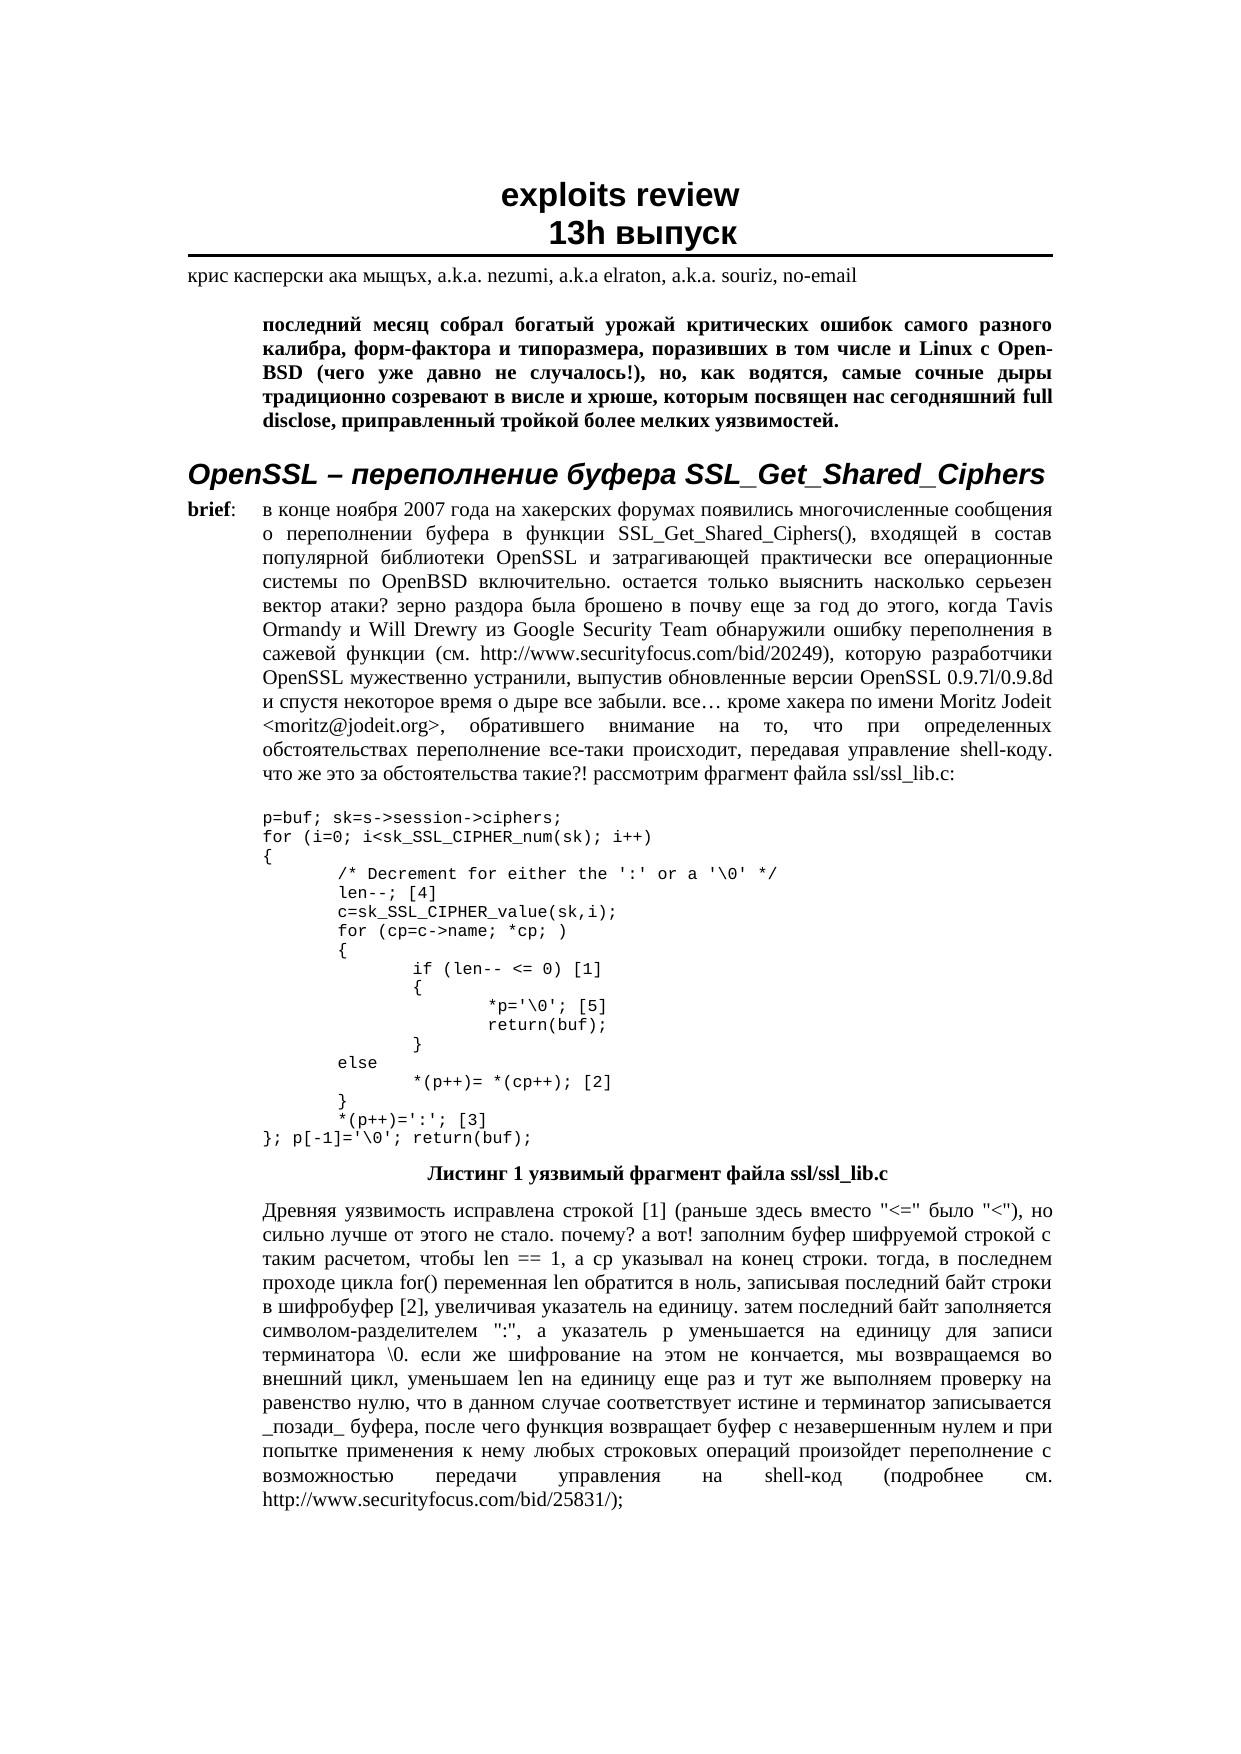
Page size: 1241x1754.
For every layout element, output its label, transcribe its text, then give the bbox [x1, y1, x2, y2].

text { [262, 847, 1053, 866]
text for (cp=c->name; *cp; ) [262, 922, 1053, 941]
text c=sk_SSL_CIPHER_value(sk,i); [262, 904, 1053, 922]
text p=buf; sk=s->session->ciphers; [262, 809, 1053, 828]
text if (len-- <= 0) [1] [262, 960, 1053, 979]
text for (i=0; i<sk_SSL_CIPHER_num(sk); i++) [262, 828, 1053, 847]
text *(p++)=':'; [3] [262, 1111, 1053, 1130]
text else [262, 1054, 1053, 1073]
text brief: в конце ноября 2007 года на хакерских форумах появились многочисленные сообщения о переполнении буфера в функции SSL_Get_Shared_Ciphers(), входящей в состав популярной библиотеки OpenSSL и затрагивающей практически все операционные системы по OpenBSD включительно. остается только выяснить насколько серьезен вектор атаки? зерно раздора была брошено в почву еще за год до этого, когда Tavis Ormandy и Will Drewry из Google Security Team обнаружили ошибку переполнения в сажевой функции (см. http://www.securityfocus.com/bid/20249), которую разработчики OpenSSL мужественно устранили, выпустив обновленные версии OpenSSL 0.9.7l/0.9.8d и спустя некоторое время о дыре все забыли. все… кроме хакера по имени Moritz Jodeit <moritz@jodeit.org>, обратившего внимание на то, что при определенных обстоятельствах переполнение все-таки происходит, передавая управление shell-коду. что же это за обстоятельства такие?! рассмотрим фрагмент файла ssl/ssl_lib.c: [187, 497, 1053, 785]
text { [262, 979, 1053, 998]
text Листинг 1 уязвимый фрагмент файла ssl/ssl_lib.c [187, 1161, 1053, 1185]
text *(p++)= *(cp++); [2] [262, 1073, 1053, 1092]
subtitle exploits review 13h выпуск [187, 175, 1053, 257]
subtitle OpenSSL – переполнение буфера SSL_Get_Shared_Ciphers [187, 457, 1053, 490]
text len--; [4] [262, 885, 1053, 904]
text *p='\0'; [5] [262, 998, 1053, 1017]
text последний месяц собрал богатый урожай критических ошибок самого разного калибра, форм-фактора и типоразмера, поразивших в том числе и Linux с Open-BSD (чего уже давно не случалось!), но, как водятся, самые сочные дыры традиционно созревают в висле и хрюше, которым посвящен нас сегодняшний full disclose, приправленный тройкой более мелких уязвимостей. [262, 311, 1053, 432]
text return(buf); [262, 1017, 1053, 1036]
text { [262, 941, 1053, 960]
text } [262, 1036, 1053, 1054]
text крис касперски ака мыщъх, a.k.a. nezumi, a.k.a elraton, a.k.a. souriz, no-email [187, 263, 1053, 287]
text } [262, 1092, 1053, 1111]
text }; p[-1]='\0'; return(buf); [262, 1130, 1053, 1149]
text Древняя уязвимость исправлена строкой [1] (раньше здесь вместо "<=" было "<"), но сильно лучше от этого не стало. почему? а вот! заполним буфер шифруемой строкой с таким расчетом, чтобы len == 1, а сp указывал на конец строки. тогда, в последнем проходе цикла for() переменная len обратится в ноль, записывая последний байт строки в шифробуфер [2], увеличивая указатель на единицу. затем последний байт заполняется символом-разделителем ":", а указатель p уменьшается на единицу для записи терминатора \0. если же шифрование на этом не кончается, мы возвращаемся во внешний цикл, уменьшаем len на единицу еще раз и тут же выполняем проверку на равенство нулю, что в данном случае соответствует истине и терминатор записывается _позади_ буфера, после чего функция возвращает буфер c незавершенным нулем и при попытке применения к нему любых строковых операций произойдет переполнение с возможностью передачи управления на shell-код (подробнее см. http://www.securityfocus.com/bid/25831/); [262, 1198, 1053, 1511]
text /* Decrement for either the ':' or a '\0' */ [262, 866, 1053, 885]
